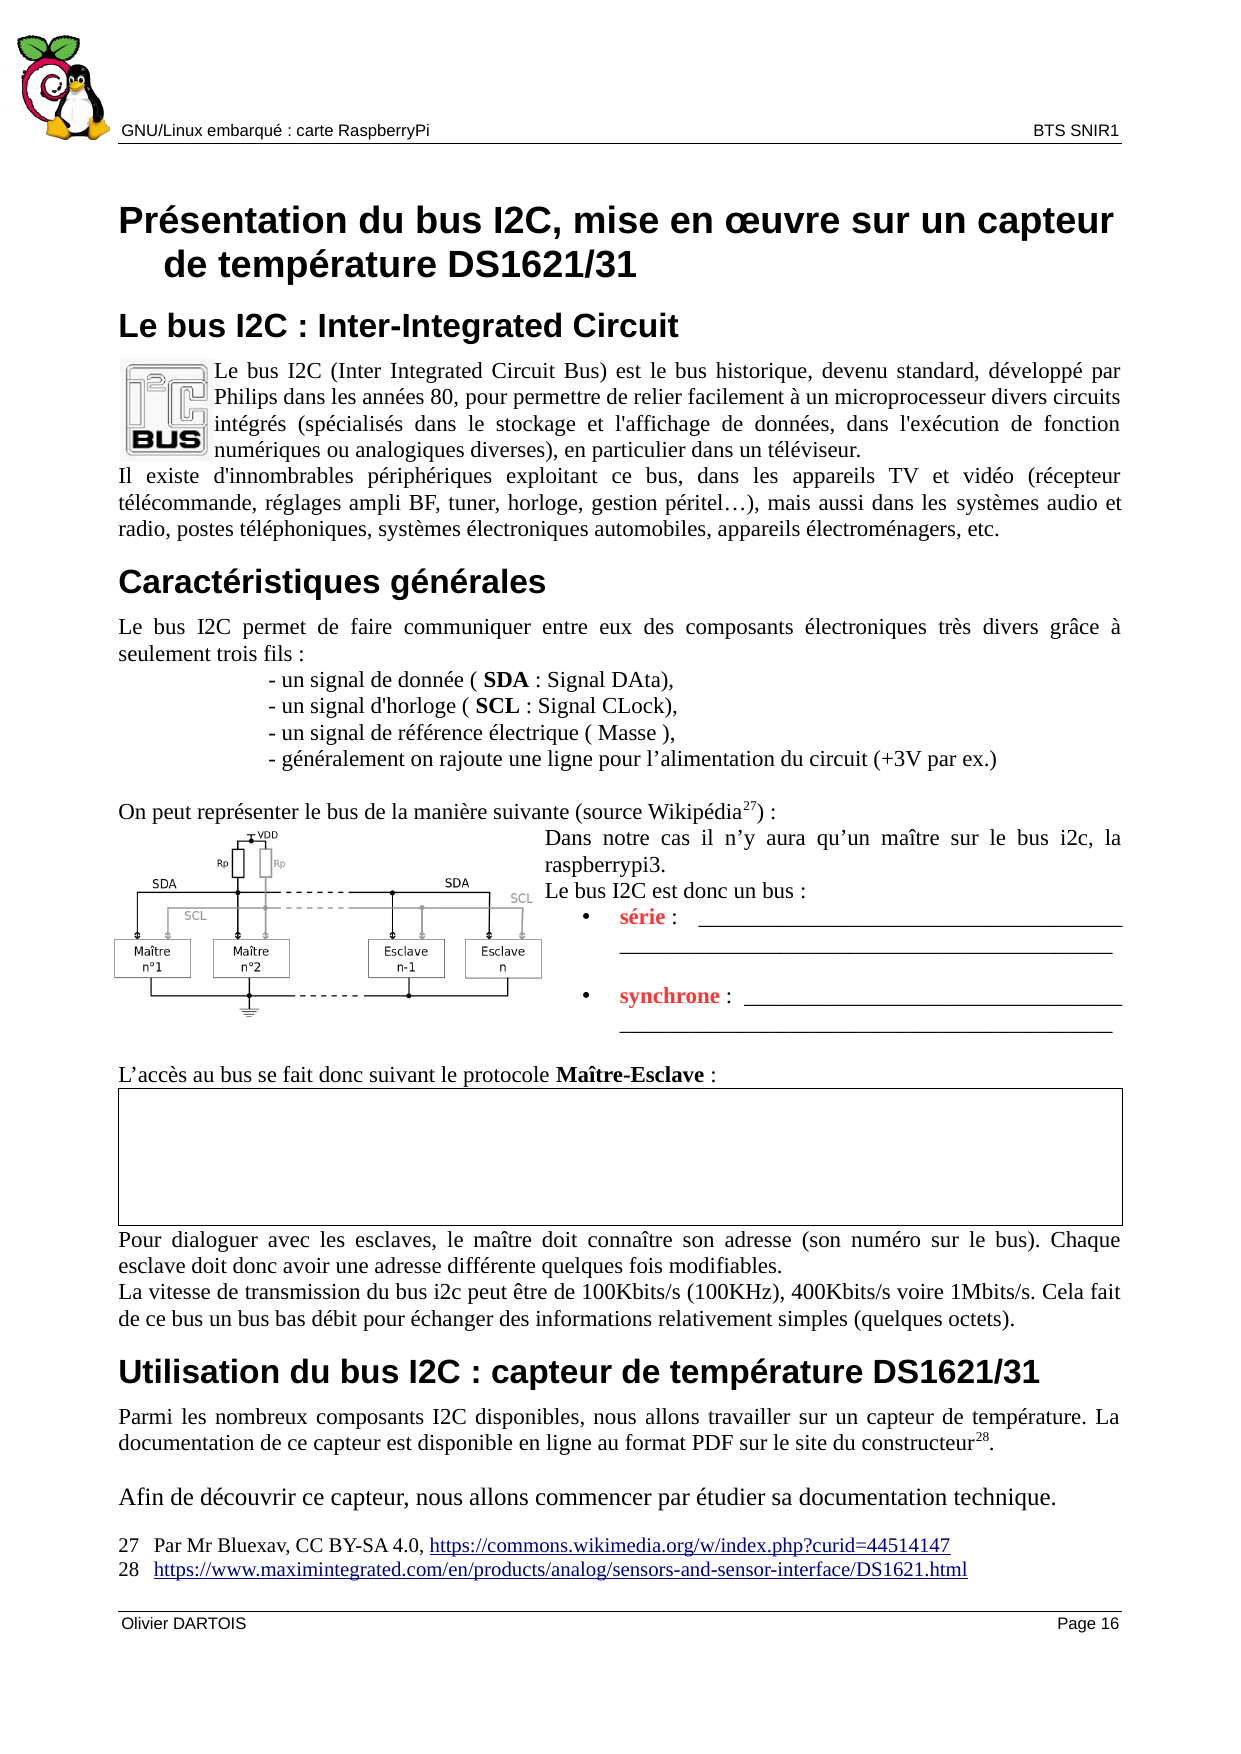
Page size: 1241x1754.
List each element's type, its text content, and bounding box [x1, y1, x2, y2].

text Il existe d'innombrables périphériques exploitant ce bus, dans les appareils TV et vidéo (récepteur télécommande, réglages ampli BF, tuner, horloge, gestion péritel…), mais aussi dans les systèmes audio et radio, postes téléphoniques, systèmes électroniques automobiles, appareils électroménagers, etc. [118, 462, 1122, 541]
text Le bus I2C (Inter Integrated Circuit Bus) est le bus historique, devenu standard, développé par Philips dans les années 80, pour permettre de relier facilement à un microprocesseur divers circuits intégrés (spécialisés dans le stockage et l'affichage de données, dans l'exécution de fonction numériques ou analogiques diverses), en particulier dans un téléviseur. [118, 357, 1122, 462]
text Dans notre cas il n’y aura qu’un maître sur le bus i2c, la raspberrypi3. [118, 824, 1122, 877]
picture [111, 828, 545, 1020]
text Le bus I2C est donc un bus : [545, 877, 1122, 903]
text - un signal de donnée ( SDA : Signal DAta), [268, 666, 1122, 692]
text - généralement on rajoute une ligne pour l’alimentation du circuit (+3V par ex.) [268, 745, 1122, 772]
text On peut représenter le bus de la manière suivante (source Wikipédia) : [118, 798, 1122, 824]
text - un signal de référence électrique ( Masse ), [268, 719, 1122, 745]
subtitle Présentation du bus I2C, mise en œuvre sur un capteur de température DS1621/31 [118, 198, 1122, 285]
text La vitesse de transmission du bus i2c peut être de 100Kbits/s (100KHz), 400Kbits/s voire 1Mbits/s. Cela fait de ce bus un bus bas débit pour échanger des informations relativement simples (quelques octets). [118, 1278, 1122, 1331]
text - un signal d'horloge ( SCL : Signal CLock), [268, 692, 1122, 719]
picture [0, 31, 112, 142]
text Pour dialoguer avec les esclaves, le maître doit connaître son adresse (son numéro sur le bus). Chaque esclave doit donc avoir une adresse différente quelques fois modifiables. [118, 1226, 1122, 1278]
subtitle Utilisation du bus I2C : capteur de température DS1621/31 [118, 1352, 1122, 1391]
text Le bus I2C permet de faire communiquer entre eux des composants électroniques très divers grâce à seulement trois fils : [118, 613, 1122, 666]
text Afin de découvrir ce capteur, nous allons commencer par étudier sa documentation technique. [118, 1482, 1122, 1511]
text https://www.maximintegrated.com/en/products/analog/sensors-and-sensor-interface/DS1621.html [118, 1557, 1122, 1581]
list synchrone : _________________________________ ___________________________________________ [156, 982, 1122, 1035]
text Par Mr Bluexav, CC BY-SA 4.0, https://commons.wikimedia.org/w/index.php?curid=44514147 [118, 1533, 1122, 1557]
picture [120, 359, 214, 462]
text Parmi les nombreux composants I2C disponibles, nous allons travailler sur un capteur de température. La documentation de ce capteur est disponible en ligne au format PDF sur le site du constructeur. [118, 1403, 1122, 1456]
text L’accès au bus se fait donc suivant le protocole Maître-Esclave : [118, 1061, 1122, 1088]
subtitle Caractéristiques générales [118, 562, 1122, 601]
list série : _____________________________________ ___________________________________________ [545, 903, 1122, 982]
subtitle Le bus I2C : Inter-Integrated Circuit [118, 306, 1122, 344]
